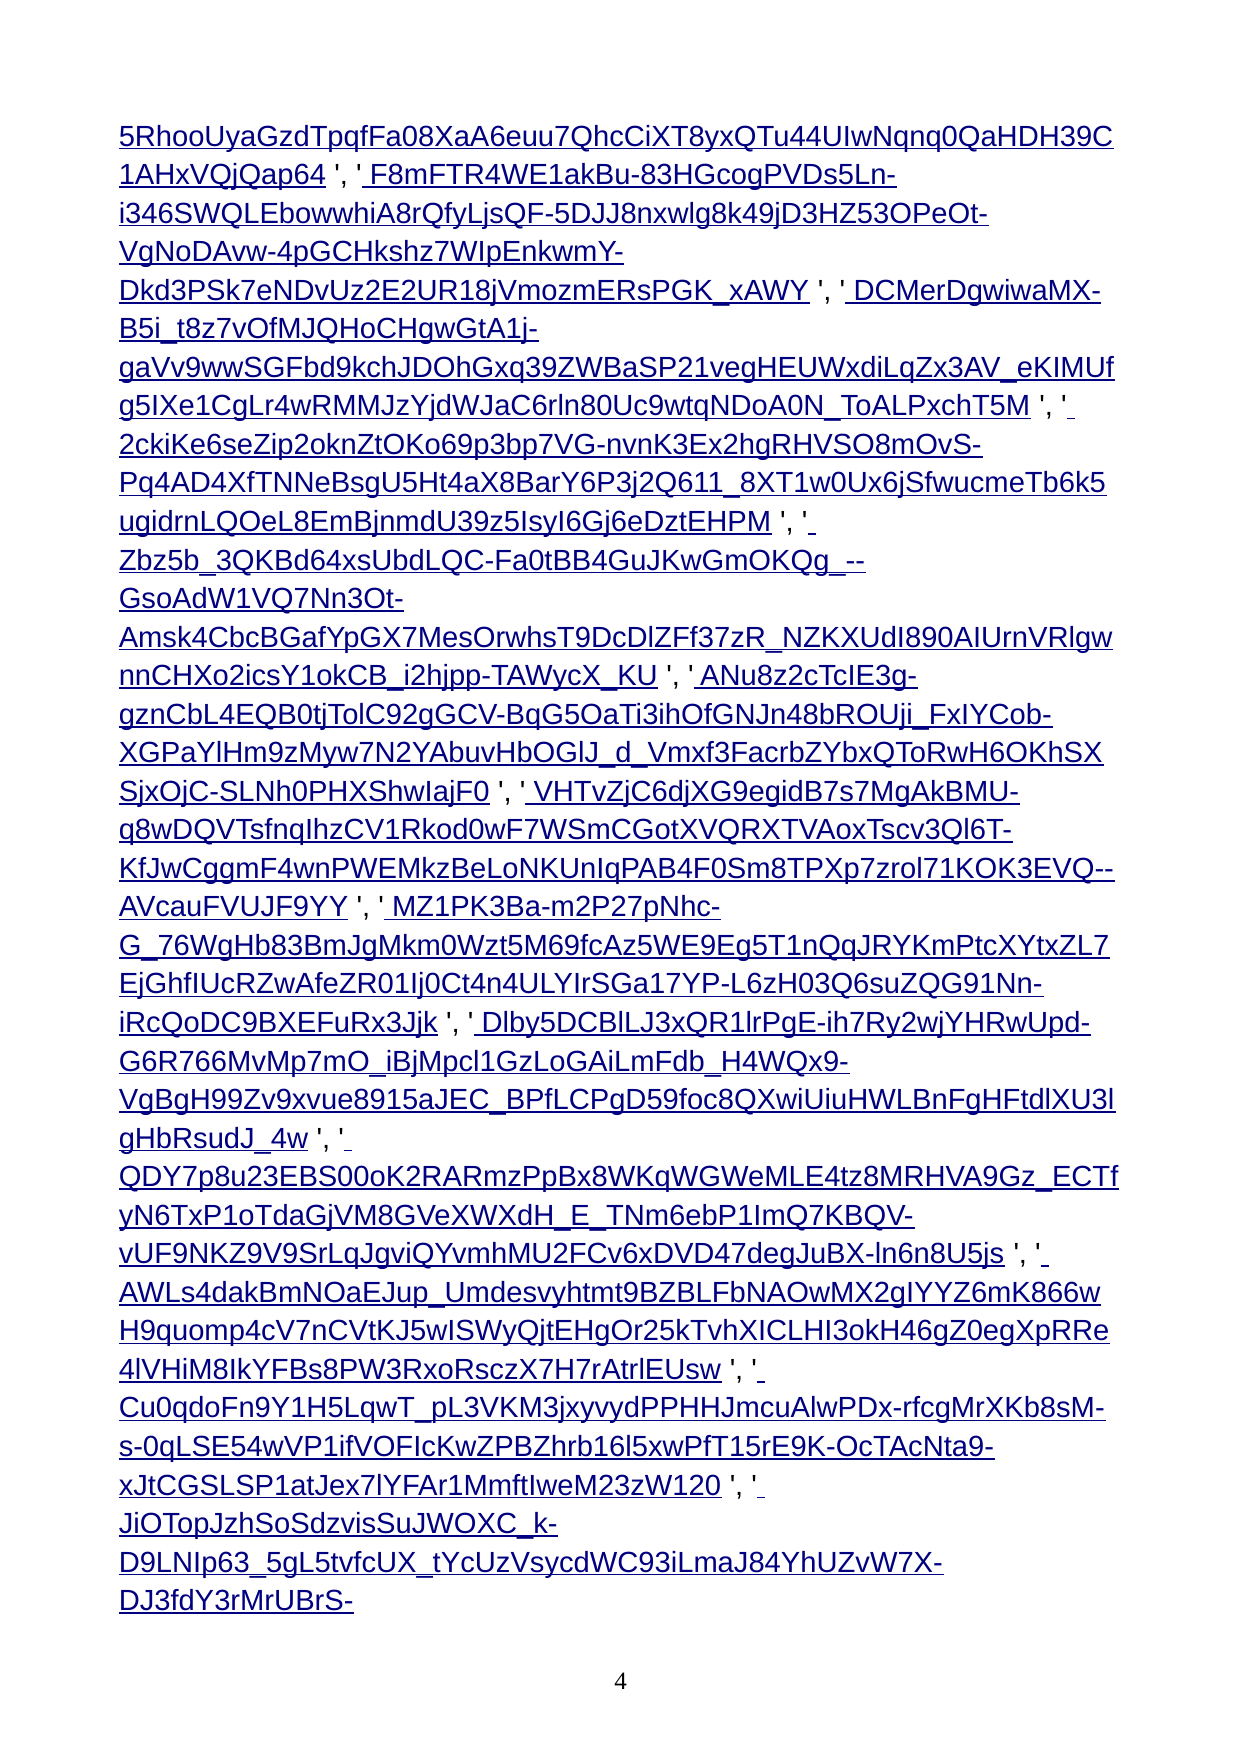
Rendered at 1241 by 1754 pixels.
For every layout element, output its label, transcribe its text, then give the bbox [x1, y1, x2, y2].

text 5RhooUyaGzdTpqfFa08XaA6euu7QhcCiXT8yxQTu44UIwNqnq0QaHDH39C1AHxVQjQap64 ', ' F8mFTR4WE1akBu-83HGcogPVDs5Ln-i346SWQLEbowwhiA8rQfyLjsQF-5DJJ8nxwlg8k49jD3HZ53OPeOt-VgNoDAvw-4pGCHkshz7WIpEnkwmY-Dkd3PSk7eNDvUz2E2UR18jVmozmERsPGK_xAWY ', ' DCMerDgwiwaMX-B5i_t8z7vOfMJQHoCHgwGtA1j-gaVv9wwSGFbd9kchJDOhGxq39ZWBaSP21vegHEUWxdiLqZx3AV_eKIMUfg5IXe1CgLr4wRMMJzYjdWJaC6rln80Uc9wtqNDoA0N_ToALPxchT5M ', ' 2ckiKe6seZip2oknZtOKo69p3bp7VG-nvnK3Ex2hgRHVSO8mOvS-Pq4AD4XfTNNeBsgU5Ht4aX8BarY6P3j2Q611_8XT1w0Ux6jSfwucmeTb6k5ugidrnLQOeL8EmBjnmdU39z5IsyI6Gj6eDztEHPM ', ' Zbz5b_3QKBd64xsUbdLQC-Fa0tBB4GuJKwGmOKQg_--GsoAdW1VQ7Nn3Ot-Amsk4CbcBGafYpGX7MesOrwhsT9DcDlZFf37zR_NZKXUdI890AIUrnVRlgwnnCHXo2icsY1okCB_i2hjpp-TAWycX_KU ', ' ANu8z2cTcIE3g-gznCbL4EQB0tjTolC92gGCV-BqG5OaTi3ihOfGNJn48bROUji_FxIYCob-XGPaYlHm9zMyw7N2YAbuvHbOGlJ_d_Vmxf3FacrbZYbxQToRwH6OKhSXSjxOjC-SLNh0PHXShwIajF0 ', ' VHTvZjC6djXG9egidB7s7MgAkBMU-q8wDQVTsfnqIhzCV1Rkod0wF7WSmCGotXVQRXTVAoxTscv3Ql6T-KfJwCggmF4wnPWEMkzBeLoNKUnIqPAB4F0Sm8TPXp7zrol71KOK3EVQ--AVcauFVUJF9YY ', ' MZ1PK3Ba-m2P27pNhc-G_76WgHb83BmJgMkm0Wzt5M69fcAz5WE9Eg5T1nQqJRYKmPtcXYtxZL7EjGhfIUcRZwAfeZR01Ij0Ct4n4ULYIrSGa17YP-L6zH03Q6suZQG91Nn-iRcQoDC9BXEFuRx3Jjk ', ' Dlby5DCBlLJ3xQR1lrPgE-ih7Ry2wjYHRwUpd-G6R766MvMp7mO_iBjMpcl1GzLoGAiLmFdb_H4WQx9-VgBgH99Zv9xvue8915aJEC_BPfLCPgD59foc8QXwiUiuHWLBnFgHFtdlXU3lgHbRsudJ_4w ', ' QDY7p8u23EBS00oK2RARmzPpBx8WKqWGWeMLE4tz8MRHVA9Gz_ECTfyN6TxP1oTdaGjVM8GVeXWXdH_E_TNm6ebP1ImQ7KBQV-vUF9NKZ9V9SrLqJgviQYvmhMU2FCv6xDVD47degJuBX-ln6n8U5js ', ' AWLs4dakBmNOaEJup_Umdesvyhtmt9BZBLFbNAOwMX2gIYYZ6mK866wH9quomp4cV7nCVtKJ5wISWyQjtEHgOr25kTvhXICLHI3okH46gZ0egXpRRe4lVHiM8IkYFBs8PW3RxoRsczX7H7rAtrlEUsw ', ' Cu0qdoFn9Y1H5LqwT_pL3VKM3jxyvydPPHHJmcuAlwPDx-rfcgMrXKb8sM-s-0qLSE54wVP1ifVOFIcKwZPBZhrb16l5xwPfT15rE9K-OcTAcNta9-xJtCGSLSP1atJex7lYFAr1MmftIweM23zW120 ', ' JiOTopJzhSoSdzvisSuJWOXC_k-D9LNIp63_5gL5tvfcUX_tYcUzVsycdWC93iLmaJ84YhUZvW7X-DJ3fdY3rMrUBrS- [118, 118, 1122, 1617]
